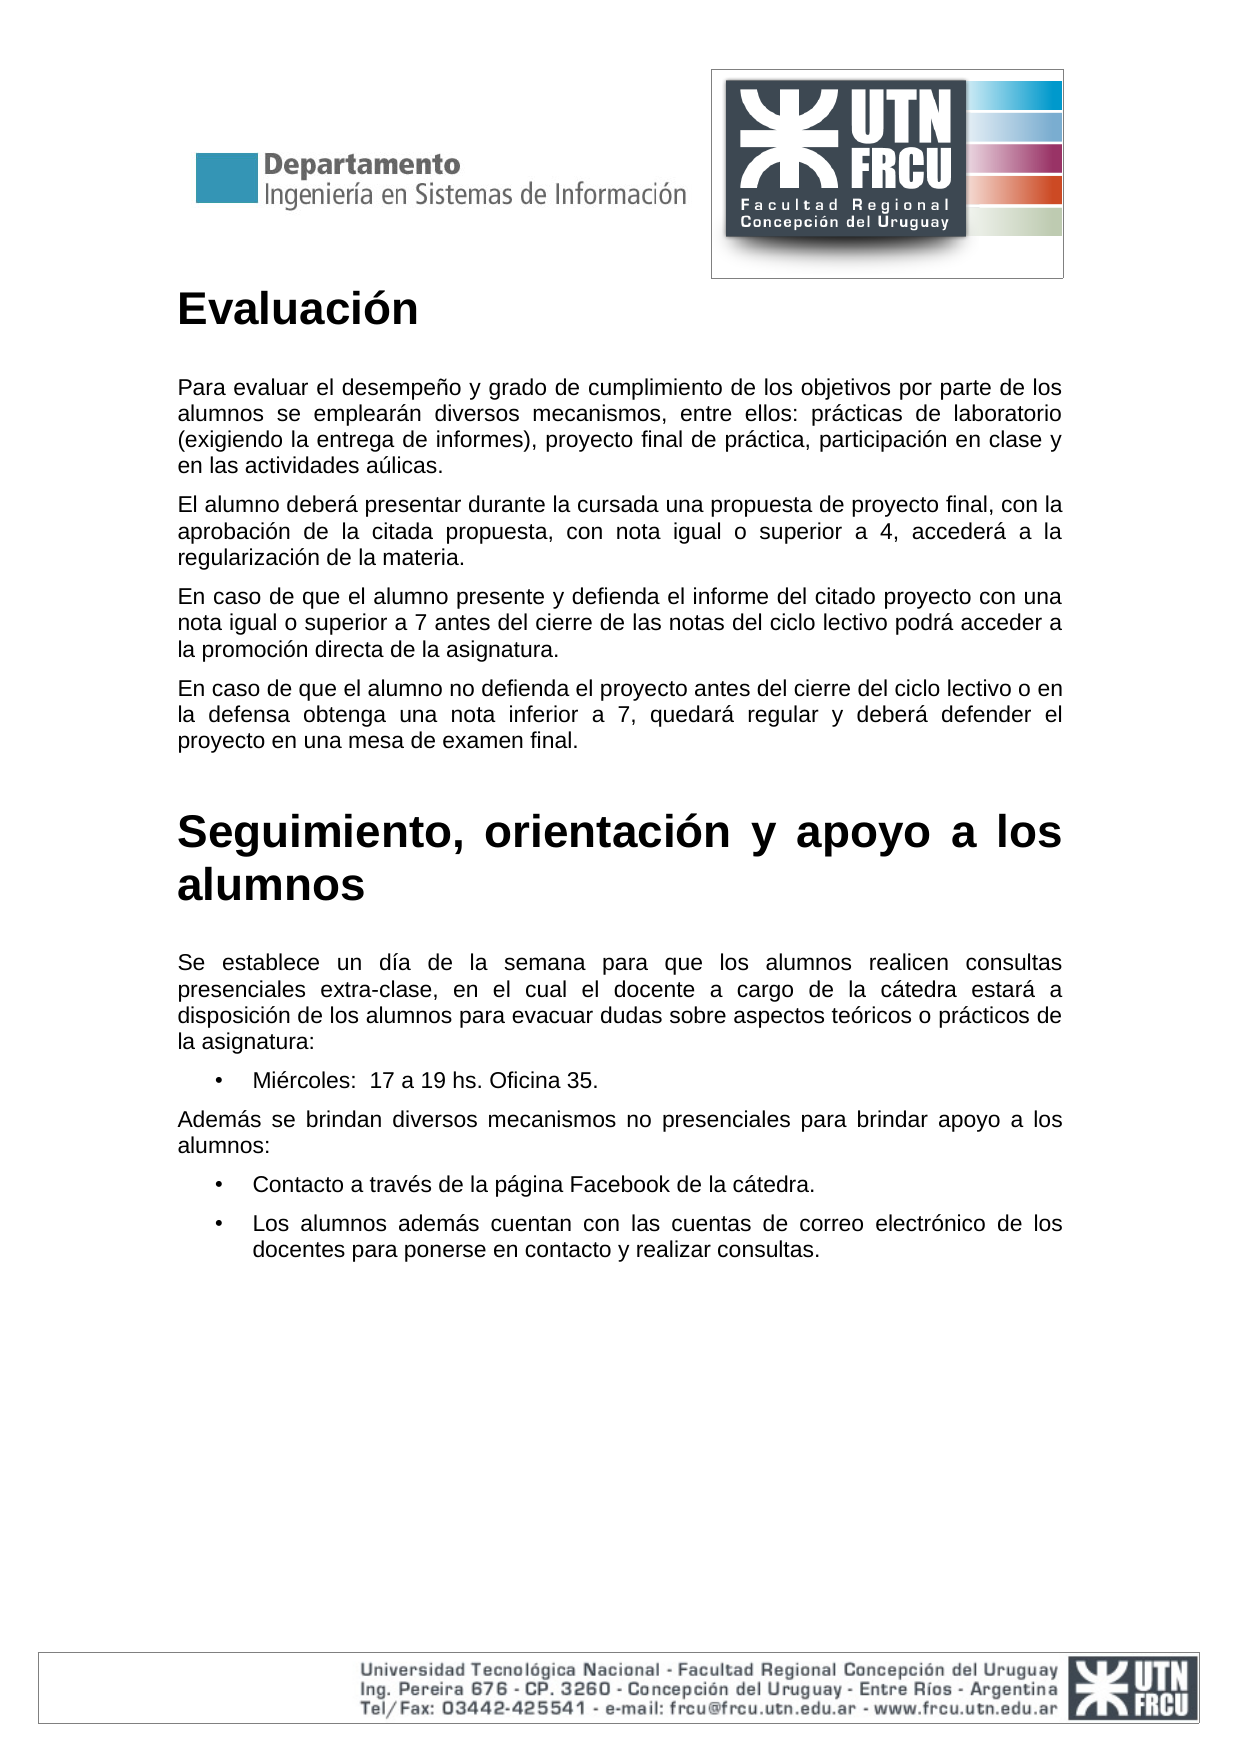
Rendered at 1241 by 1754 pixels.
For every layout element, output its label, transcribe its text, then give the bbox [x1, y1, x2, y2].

subtitle Seguimiento, orientación y apoyo a los alumnos [177, 805, 1063, 910]
list Contacto a través de la página Facebook de la cátedra. [215, 1171, 1063, 1197]
text Se establece un día de la semana para que los alumnos realicen consultas presenciales extra-clase, en el cual el docente a cargo de la cátedra estará a disposición de los alumnos para evacuar dudas sobre aspectos teóricos o prácticos de la asignatura: [177, 949, 1063, 1054]
text En caso de que el alumno presente y defienda el informe del citado proyecto con una nota igual o superior a 7 antes del cierre de las notas del ciclo lectivo podrá acceder a la promoción directa de la asignatura. [177, 583, 1063, 662]
list Los alumnos además cuentan con las cuentas de correo electrónico de los docentes para ponerse en contacto y realizar consultas. [215, 1210, 1063, 1263]
picture [712, 70, 1063, 278]
text Además se brindan diversos mecanismos no presenciales para brindar apoyo a los alumnos: [177, 1106, 1063, 1159]
list Miércoles: 17 a 19 hs. Oficina 35. [215, 1067, 1063, 1093]
picture [39, 1653, 1199, 1723]
text En caso de que el alumno no defienda el proyecto antes del cierre del ciclo lectivo o en la defensa obtenga una nota inferior a 7, quedará regular y deberá defender el proyecto en una mesa de examen final. [177, 674, 1063, 753]
subtitle Evaluación [177, 282, 1063, 334]
text Para evaluar el desempeño y grado de cumplimiento de los objetivos por parte de los alumnos se emplearán diversos mecanismos, entre ellos: prácticas de laboratorio (exigiendo la entrega de informes), proyecto final de práctica, participación en clase y en las actividades aúlicas. [177, 373, 1063, 479]
text El alumno deberá presentar durante la cursada una propuesta de proyecto final, con la aprobación de la citada propuesta, con nota igual o superior a 4, accederá a la regularización de la materia. [177, 491, 1063, 570]
picture [183, 136, 699, 216]
